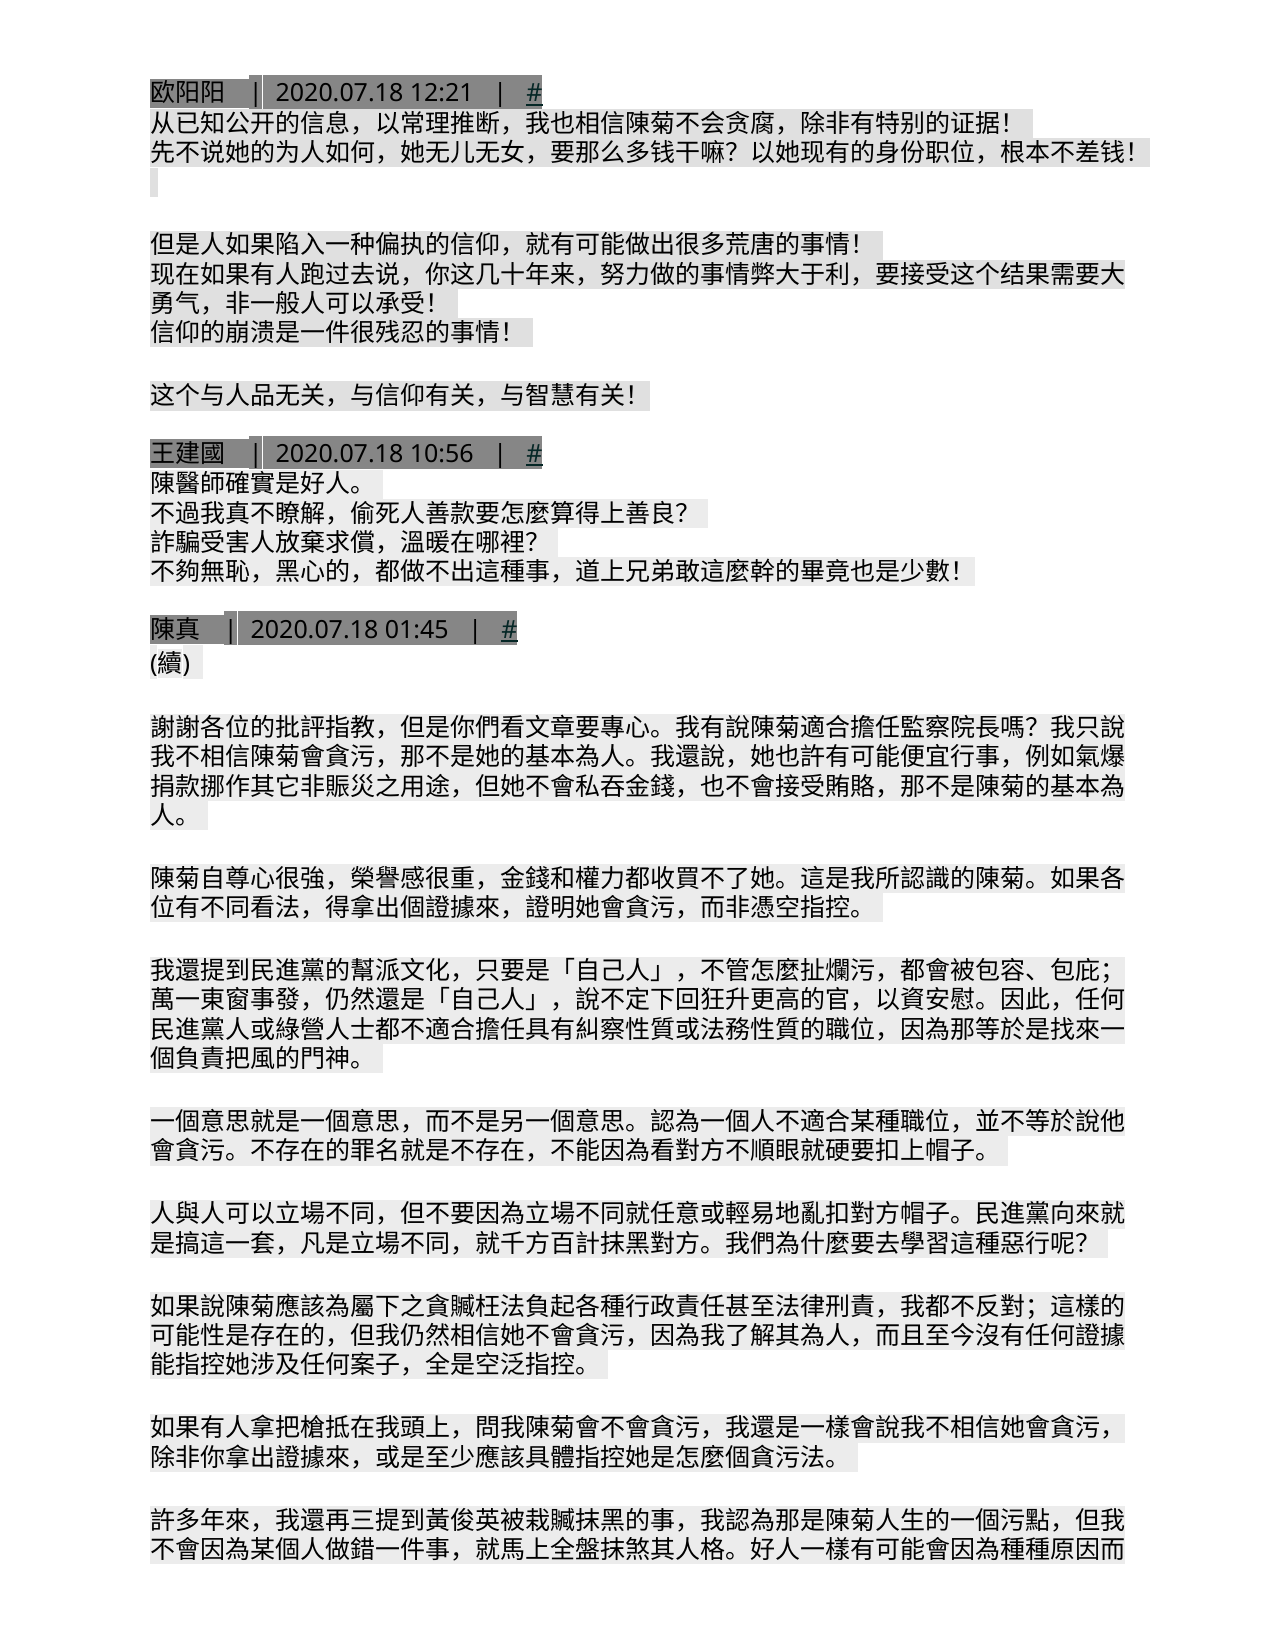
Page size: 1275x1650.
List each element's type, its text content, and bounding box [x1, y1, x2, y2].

text 陳真 | 2020.07.18 01:45 | # [150, 611, 1125, 645]
text 从已知公开的信息，以常理推断，我也相信陳菊不会贪腐，除非有特别的证据！ 先不说她的为人如何，她无儿无女，要那么多钱干嘛？以她现有的身份职位，根本不差钱！ 但是人如果陷入一种偏执的信仰，就有可能做出很多荒唐的事情！ 现在如果有人跑过去说，你这几十年来，努力做的事情弊大于利，要接受这个结果需要大勇气，非一般人可以承受！ 信仰的崩溃是一件很残忍的事情！ 这个与人品无关，与信仰有关，与智慧有关！ [150, 109, 1125, 411]
text 陳醫師確實是好人。 不過我真不瞭解，偷死人善款要怎麼算得上善良？ 詐騙受害人放棄求償，溫暖在哪裡？ 不夠無恥，黑心的，都做不出這種事，道上兄弟敢這麼幹的畢竟也是少數！ [150, 469, 1125, 586]
text 王建國 | 2020.07.18 10:56 | # [150, 436, 1125, 469]
text (續) 謝謝各位的批評指教，但是你們看文章要專心。我有說陳菊適合擔任監察院長嗎？我只說我不相信陳菊會貪污，那不是她的基本為人。我還說，她也許有可能便宜行事，例如氣爆捐款挪作其它非賑災之用途，但她不會私吞金錢，也不會接受賄賂，那不是陳菊的基本為人。 陳菊自尊心很強，榮譽感很重，金錢和權力都收買不了她。這是我所認識的陳菊。如果各位有不同看法，得拿出個證據來，證明她會貪污，而非憑空指控。 我還提到民進黨的幫派文化，只要是「自己人」，不管怎麼扯爛污，都會被包容、包庇；萬一東窗事發，仍然還是「自己人」，說不定下回狂升更高的官，以資安慰。因此，任何民進黨人或綠營人士都不適合擔任具有糾察性質或法務性質的職位，因為那等於是找來一個負責把風的門神。 一個意思就是一個意思，而不是另一個意思。認為一個人不適合某種職位，並不等於說他會貪污。不存在的罪名就是不存在，不能因為看對方不順眼就硬要扣上帽子。 人與人可以立場不同，但不要因為立場不同就任意或輕易地亂扣對方帽子。民進黨向來就是搞這一套，凡是立場不同，就千方百計抹黑對方。我們為什麼要去學習這種惡行呢？ 如果說陳菊應該為屬下之貪贓枉法負起各種行政責任甚至法律刑責，我都不反對；這樣的可能性是存在的，但我仍然相信她不會貪污，因為我了解其為人，而且至今沒有任何證據能指控她涉及任何案子，全是空泛指控。 如果有人拿把槍抵在我頭上，問我陳菊會不會貪污，我還是一樣會說我不相信她會貪污，除非你拿出證據來，或是至少應該具體指控她是怎麼個貪污法。 許多年來，我還再三提到黃俊英被栽贓抹黑的事，我認為那是陳菊人生的一個污點，但我不會因為某個人做錯一件事，就馬上全盤抹煞其人格。好人一樣有可能會因為種種原因而做出壞事，這和人渣每天專幹壞事畢竟是不同等級。 念淨於7月11日貼出巴勒網多年前轉貼的一篇文字 (我不記得有貼過)，我它再貼在下面，是張作錦寫的，寫於1995年。1995年那時候的民進黨，已經腐敗得很不像話，跟國民黨已無多大差別。 張作錦寫得很對。他批評民進黨有了一點權力之後，馬上就幹起箝制言論自由的事。但他同時也罵國民黨和新黨沒有資格罵人，因為當他們自己手上有權時，照樣箝制言論自由，而且箝制得如張作錦所說的「滴水不漏」，甚至還動輒黑牢伺候。 我自己不就是個例子？八零年代，我要求先天性重病兒童應該獲得免費醫療，要求中央政府兒童福利預算應大幅增加，以及發表有關雛妓的兒童人權報告到聯合國等等等，居然統統都能構成我的叛亂罪證。 張作錦先生說得很對，什麼黨都一樣，只要一有權力就會箝制異己言論。可是，重點來了！張作錦是誰呢？張作錦不就是當年整天抹黑黨外人士是共匪同路人的黨國媒體的第一把手嗎？他在教訓他人之前，理應先承認自己過去的惡行才對。 我舉這例子並不是要攻擊張作錦，而是想說，那些曾經做錯事的人並非個個都是人渣。我並不認識張先生，但我約略理解其為人之基本正直，儘管我曾經長達幾年的時間大力投入「我家不訂聯合報」的退報運動。張先生過去就是聯合報的社長。 我想強調的是：基本上，我們還是應該儘可能如實地看待人事物應有的不同內涵。種種善惡之輕重與本質，基本上還是有很大的差別。張作錦如此，陳菊也一樣，把陳菊視同人渣黨其他人那般猥瑣貪婪與惡質，那是完全不正確的。那就如同人渣黨刻意要把許崑源說成黑道、說成萬惡不赦一般，進而連其以死明志都要故意影射說是賭博賭輸只好跳樓自殺。只有人渣才會因為立場不同就故意對一個無辜的死者做出這樣的影射。 不止陳菊被污名化，林義雄更是如此。我看我應該是林義雄成為綠營神主牌之後最早批評他而且批評得最多也最凶的人。我肯定是深深傷害了他的感情，畢竟他過去待我和學姐不薄。我出國念書時，他不但給我錢，而且還是我申請學校的幾位推薦人之一，但我卻公開在媒體上不斷批評他。 為了基本是非，我不惜毀了這段珍貴的私人情誼，但我始終知道是非所在，我從不懷疑其人格之崇高無私。我這輩子恐怕永遠都做不到像他那樣的勇敢與純粹。我不會因為他這十幾年來所做的一切我統統不認同，便一併抹煞其人格。我不可能眛著良心去誣衊一個宛如聖徒一般聖潔的人。 陳菊也一樣，她根本不適合從政當官，我對其各種作為幾乎都不認同，甚至非常厭惡，比方說提拔了一大堆貪婪敗德之徒。但我依舊不會懷疑陳菊之善良、溫暖及清廉。我唯一無法釋懷的是栽贓抹黑黃俊英的事。 這類栽贓抹黑的手段是綠營人士的基本作法，陳菊不該如此，但她卻做了，完全出乎我的預料之外。我希望有一天能夠弄清楚這項卑鄙惡行的來龍去脈。 ===================== 媒體不要自作奴僕！ 文 / 張作錦 1995-03-15 如果「天下沒有白吃的午餐」是經濟事務上的通則，那麼「天下沒有不箝制言論自由的政權」，應該是政治事務上的規律。 蓋權力使人腐化，愈腐化的權力就愈想掌權，那些見不得人的事就愈不敢讓人發現，於是有權的人乃千方百計摀住新聞界的嘴，不讓它說話；或捏著新聞界的嘴，讓它說言不由衷的宣傳台詞。 研究民主政治和言論自由的人，最常引用兩個人的名言－－孟子說：「民為貴，社稷次之，君為輕。」湯瑪斯．傑佛遜說：「如果必須在有政府而無報紙，或有報紙而無政府兩者中選一個，我將毫不遲疑地選擇後者。」孟子是學者、是教授，自不難「立異鳴高」，若他當了執政者會怎樣？恐怕難說。否則中國何以在歷朝歷代的帝王中，竟找不到一個孟子？傑佛遜的話雖然使新聞界臉上飛金，但他當了總統與報界相處並不融洽，他還為自己發起一項「退報運動」，拒看某些嚴苛批評他的報紙。 「比國民黨還要嚴重」 「天下沒有不箝制言論自由的政權」這種現象，目前自是亦然存在。大家看到這句話時，立即會想到國民黨，這當然不錯，不過民進黨現在也「升級」到可以箝制言論自由了。 在台北市議會，國民黨和新黨議員醞釀全數刪除「台北電台」的預算。國民黨籍的李慶安指出：陳水扁上台後，台北電台已徹底「綠化」，成為文宣傳工具，未經議會認可的「政策」，都在台北電台大肆推銷。新聞處不斷指示台北電台播出的內容以及上節目的人選，十足是媒體的黑手。新黨籍的費鴻泰說：民進黨口口聲聲爭取言論自由，爭取頻道的開放，但是自已擁有媒體後，一樣操縱、干涉新聞言論自由，「比國民黨還要嚴重」！ 這事可能有政黨鬥爭成分，但民進黨人對言論自由的態度使人疑慮，也不自今日始，只舉一例：民國八十一年四月二十一日省營新生報刊登一則未經查證的消息，損及民進黨的形象，二十二日及時更正，但是當日下午民進黨籍省議員把新生報社長、總編輯和記者召到省議會議場痛罵，以報紙敲打、潑茶水，最後又以記者「坐姿不佳」把他驅逐出場。這還不是孤例，像民進黨的中常會就曾拒絕記者採訪過。 就在兩黨議員磨刀霍霍要砍台北電台預算時，電台台長靳榕生因「性騷擾」案被停職。早在「案」發之前，靳榕生曾向一位市議員訴苦，謂他接到指示，要台北電台做一些節目，與「地下電台」和「第四台」同步播出，他覺得這樣不妥當，遲遲未做，可能要被「整」。這當然是一面之詞，而有無騷擾之事也要靠調查做依據。不過有一點叫人好奇的是：如果靳榕生充分「合作」，他即使真有騷擾的行為，還會被舉發、停職嗎？ 對國民黨議員發動刪除台北電台預算，陳水扁市長很光火，他警告國民黨別逼他，否則他可下令要國民黨中央黨部新建大樓停工，台北市民以六十多萬票把「阿扁」送進市府，對他期望很高，幾個月來他表現得也很令人滿意。但這句話卻說得十分有失立場，使人對他的施政減少幾分信心。國民黨中央黨部的工程如不合法，根本就不能讓它建；如果手續完備，怎麼能把他人合法的權益拿來作政黨的鬥爭工具？這與民進黨和「阿扁」過去一向主張的「依法行政」和「行政中立」相去太遠了！ 「阿扁市長」又說，國民黨一向強力干預三家電視台的節目內容，那些國民黨的民代為何不追究？「阿扁」的這一「質詢」，真是大哉問，說出了民眾的心聲。不過問題是：即使國民黨籍的民代沒有制衡他們自己的黨，也不妨礙他們來制衡民進黨。「阿扁市長」只要自問：你是否也像國民黨一樣，把公器作為私產？ 民進黨目前在少數縣市執政，將來若掌握中央政府，我不覺得我們的言論自由會有更多的保障，更大的進步。也許有人問，讓新黨執政會不會好一些呢？這個問題不必回答，只要有一項事實：去年底選舉，新黨對三台封鎖他們的新聞，反應強烈，並有集結抗爭的動作。他們所處的政治環境，當然叫人同情，但是新黨諸君子當年在國民黨中時，三台封鎖民進黨的程度尤為滴水不漏，卻未見他們挺身出來，為言論自由說過半句話。 從上述國民黨、民進黨和新黨人士的行為，可以看出：今天在中華民國，談論言論自由的人多，實踐言論自由的人少；原因是大家並不真心信仰它，只是把它作為牟取私利、打擊敵人和裝扮自己的工具，一旦目的達到，它就秋扇見捐一文不值了。所以，社會要求國民黨「黨政軍退出三台」。這當然應該，而且早就應該；問題是他們退出之後誰來？會不會由某一個團體的壟斷換到另一個團體的壟斷？由甲乙的操縱換到丙丁的操縱？兩個王朝打仗，勝方接收了敗方的奴僕，但奴僕到了哪一邊都是奴僕。血染征袍的百戰將軍，會把戰利品的奴僕輕易放掉？不為自已的利益而純粹為奴僕的自由而打仗的，歷史上好像還沒有過這樣偉大的事蹟－－連美國的南北戰爭都不完全是。 自由是爭來的 所以言論自由的根本問題是：媒體不要自作奴僕。權力使人腐化，古往今來好像還找不到反證，只是腐化的程度不同而已！掌權者為掩飾其腐化，就一定要箝制言論自由，所以我們不能指望有權力的政府、有權力的政黨、有權的各種各類團體以及有權力的個人，會放棄他們對言論自由的操控與侵蝕，所以媒體要主動爭取。縱觀各國的新聞史，言論自由都是爭來的。 解嚴之後，黨禁、報禁開放之後，台灣言論自由的空間好像無限寬廣，新聞界大嗚大放似亦百無禁忌。但若從精微處觀察考究，情況又不盡然。看看某些報紙對某黨某人輸誠表態地一面倒，聽聽三台每天新聞的第一條，彷彿使人進入時光隧道，回到十多年前的「威權時代」。但今昔不同的是：從前多半是被迫，現在多半是甘願； 從前是人身安全的考慮，現在是官位安全或政治利益安全的考慮； 從前是別人從新聞界手中拿走了言論自由，現在是新聞界拱手送出了言論自由，別人拿走了，向對方爭；自己送走了，就只能向自已爭了。 一點也不錯，去自已的心中之賊、不自作奴僕，是新聞界爭取言論自由的最後一仗！ 要打這一仗，先要有「危機意識」，次要有「敵情觀念」，還要完成「精神動員」；以今天的新聞界，做得到嗎？ [150, 645, 1125, 1564]
text 欧阳阳 | 2020.07.18 12:21 | # [150, 75, 1125, 109]
